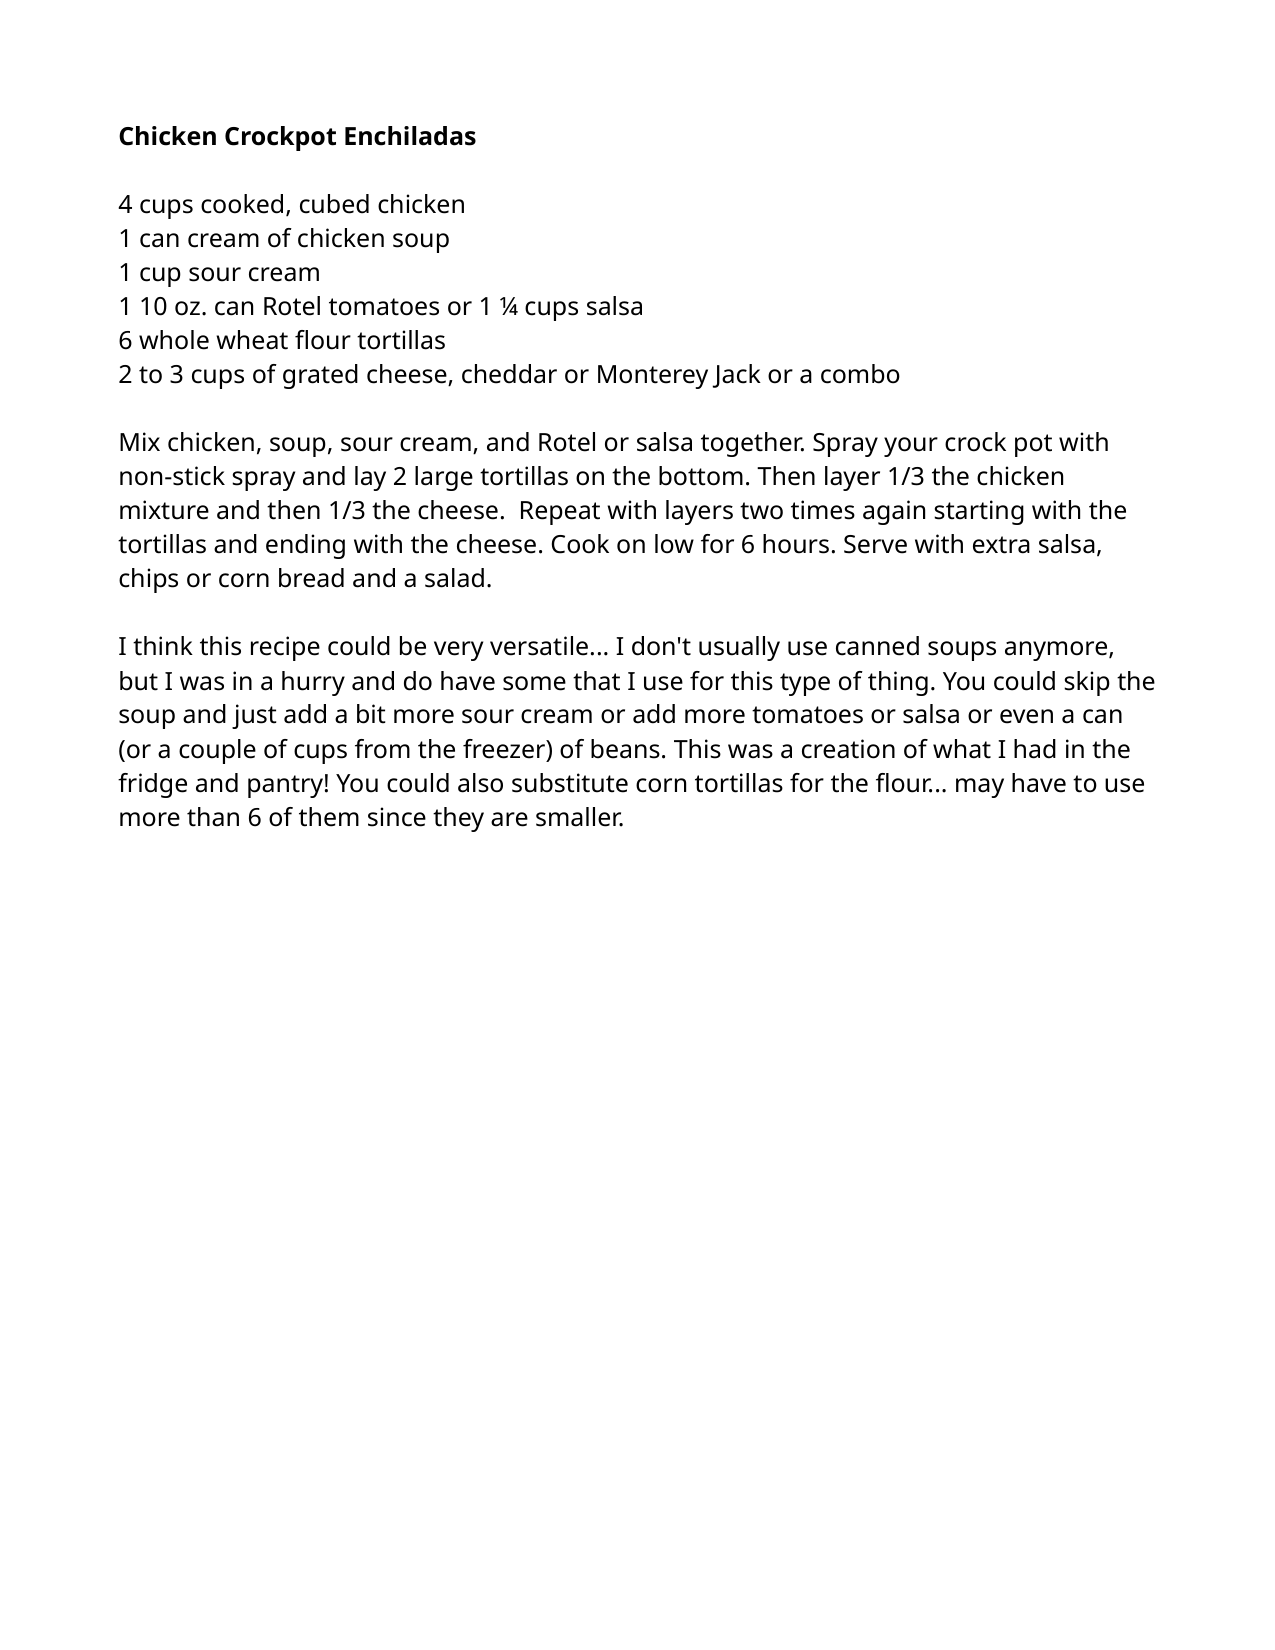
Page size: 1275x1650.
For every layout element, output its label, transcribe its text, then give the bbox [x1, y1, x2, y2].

text 4 cups cooked, cubed chicken 1 can cream of chicken soup 1 cup sour cream 1 10 oz. can Rotel tomatoes or 1 ¼ cups salsa 6 whole wheat flour tortillas 2 to 3 cups of grated cheese, cheddar or Monterey Jack or a combo Mix chicken, soup, sour cream, and Rotel or salsa together. Spray your crock pot with non-stick spray and lay 2 large tortillas on the bottom. Then layer 1/3 the chicken mixture and then 1/3 the cheese. Repeat with layers two times again starting with the tortillas and ending with the cheese. Cook on low for 6 hours. Serve with extra salsa, chips or corn bread and a salad. I think this recipe could be very versatile... I don't usually use canned soups anymore, but I was in a hurry and do have some that I use for this type of thing. You could skip the soup and just add a bit more sour cream or add more tomatoes or salsa or even a can (or a couple of cups from the freezer) of beans. This was a creation of what I had in the fridge and pantry! You could also substitute corn tortillas for the flour... may have to use more than 6 of them since they are smaller. [118, 186, 1157, 833]
text Chicken Crockpot Enchiladas [118, 118, 1157, 152]
